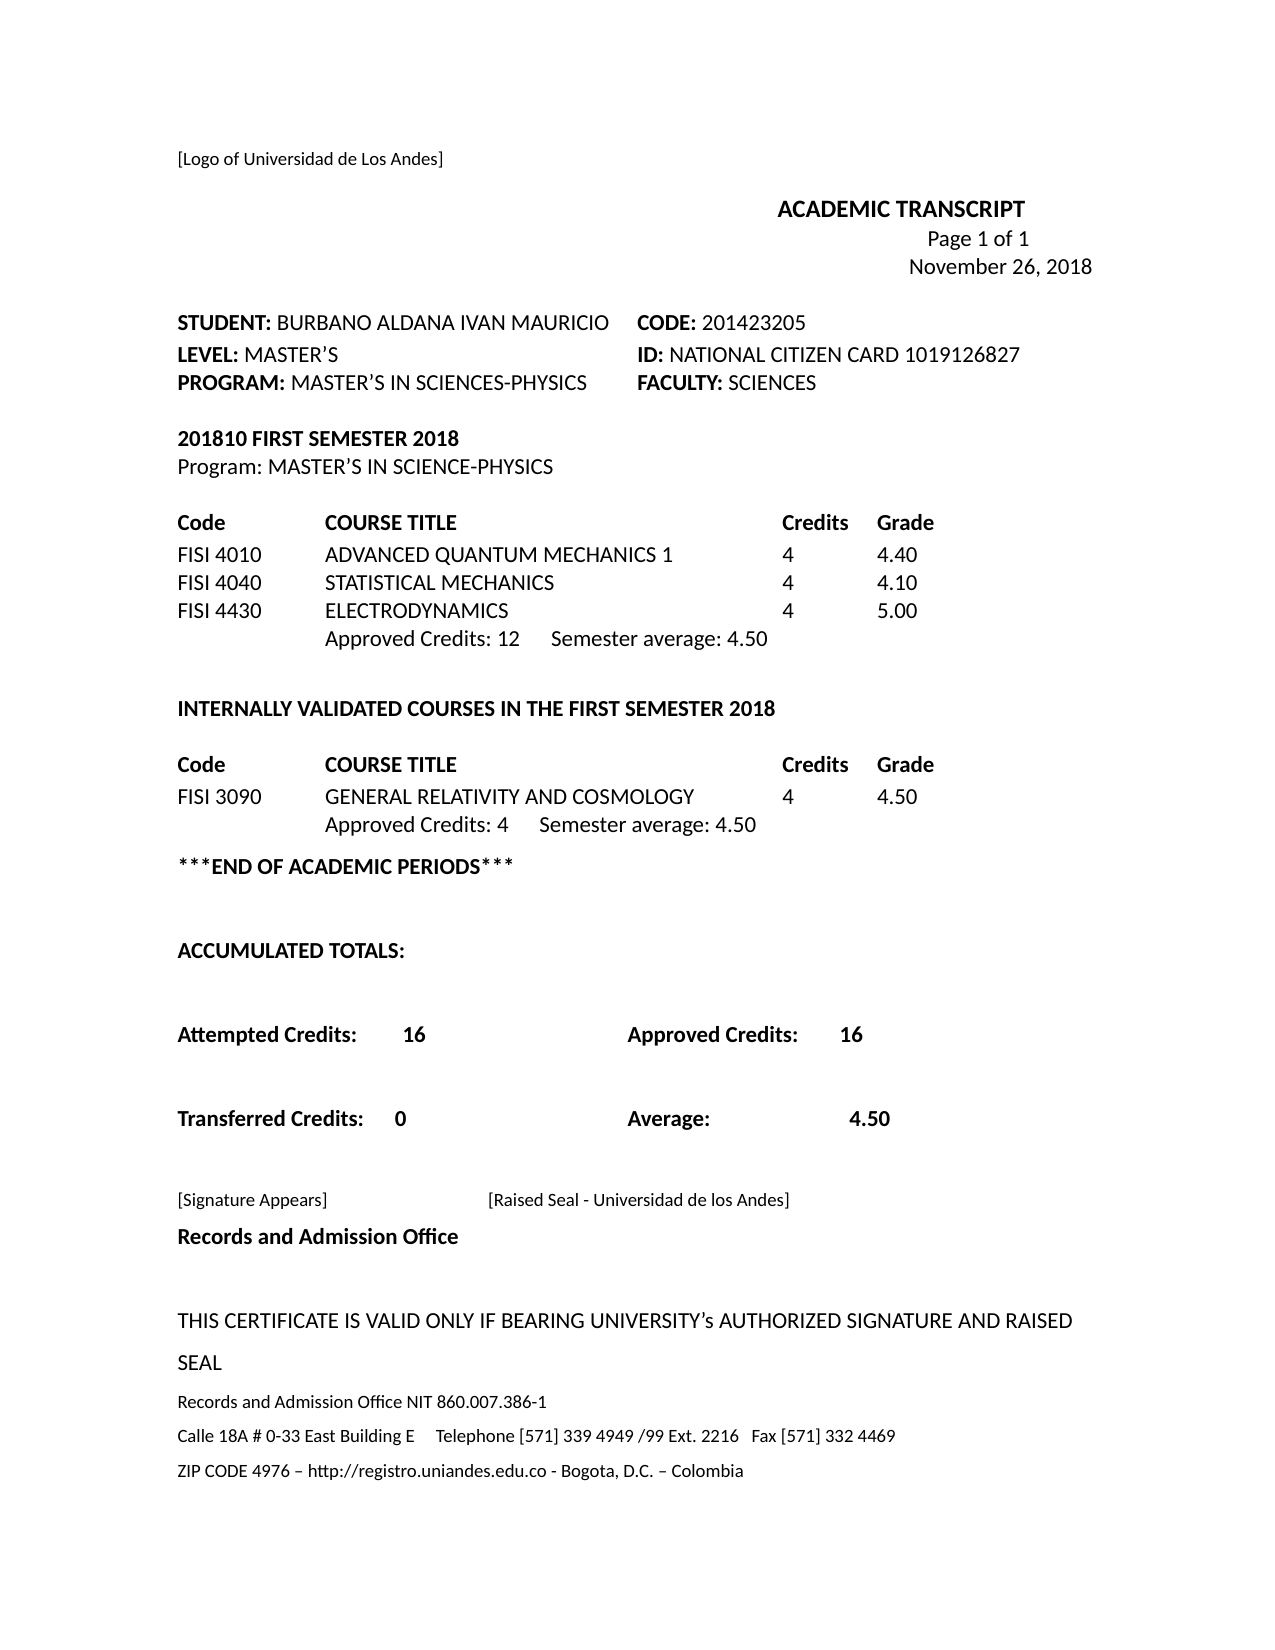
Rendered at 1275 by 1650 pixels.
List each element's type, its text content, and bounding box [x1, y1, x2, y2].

table_cell 5.00 [866, 596, 1086, 624]
text ***END OF ACADEMIC PERIODS*** [177, 852, 1098, 880]
table_cell LEVEL: MASTER’S [166, 340, 626, 368]
subtitle Records and Admission Office [177, 1222, 1098, 1250]
table_header INTERNALLY VALIDATED COURSES IN THE FIRST SEMESTER 2018 [166, 694, 1086, 722]
text [Signature Appears] [Raised Seal - Universidad de los Andes] [177, 1188, 1098, 1211]
table_cell PROGRAM: MASTER’S IN SCIENCES-PHYSICS [166, 368, 626, 396]
text November 26, 2018 [177, 252, 1098, 280]
text Approved Credits: 12 Semester average: 4.50 [251, 624, 1098, 652]
table_header STUDENT: BURBANO ALDANA IVAN MAURICIO [166, 308, 626, 340]
table_cell ID: NATIONAL CITIZEN CARD 1019126827 [626, 340, 1086, 368]
table_cell 4.40 [866, 540, 1086, 568]
table_header COURSE TITLE [314, 508, 771, 540]
text Attempted Credits: 16 Approved Credits: 16 [177, 1020, 1098, 1048]
table_cell FISI 4040 [166, 568, 314, 596]
table_header Grade [866, 750, 1086, 782]
table_cell ADVANCED QUANTUM MECHANICS 1 [314, 540, 771, 568]
table_cell ELECTRODYNAMICS [314, 596, 771, 624]
table_header Code [166, 750, 314, 782]
table_header COURSE TITLE [314, 750, 771, 782]
text THIS CERTIFICATE IS VALID ONLY IF BEARING UNIVERSITY’s AUTHORIZED SIGNATURE AND RAISED SEAL [177, 1306, 1098, 1376]
text Page 1 of 1 [177, 224, 1098, 252]
subtitle Records and Admission Office NIT 860.007.386-1 [177, 1390, 1098, 1413]
table_header 201810 FIRST SEMESTER 2018 Program: MASTER’S IN SCIENCE-PHYSICS [166, 424, 1086, 480]
text Transferred Credits: 0 Average: 4.50 [177, 1104, 1098, 1132]
text Calle 18A # 0-33 East Building E Telephone [571] 339 4949 /99 Ext. 2216 Fax [571] 332 4469 [177, 1424, 1098, 1447]
text Approved Credits: 4 Semester average: 4.50 [251, 810, 1098, 838]
table_header Credits [771, 508, 866, 540]
table_cell FISI 3090 [166, 782, 314, 810]
text ZIP CODE 4976 – http://registro.uniandes.edu.co - Bogota, D.C. – Colombia [177, 1459, 1098, 1482]
table_cell 4 [771, 568, 866, 596]
table_cell FISI 4430 [166, 596, 314, 624]
table_cell 4.50 [866, 782, 1086, 810]
table_cell FISI 4010 [166, 540, 314, 568]
table_header Credits [771, 750, 866, 782]
table_header CODE: 201423205 [626, 308, 1086, 340]
table_cell 4 [771, 782, 866, 810]
subtitle ACADEMIC TRANSCRIPT [177, 193, 1098, 224]
table_header Grade [866, 508, 1086, 540]
table_cell GENERAL RELATIVITY AND COSMOLOGY [314, 782, 771, 810]
text [Logo of Universidad de Los Andes] [177, 148, 1098, 171]
table_cell 4.10 [866, 568, 1086, 596]
table_cell 4 [771, 596, 866, 624]
table_cell FACULTY: SCIENCES [626, 368, 1086, 396]
table_cell 4 [771, 540, 866, 568]
table_header Code [166, 508, 314, 540]
table_cell STATISTICAL MECHANICS [314, 568, 771, 596]
subtitle ACCUMULATED TOTALS: [177, 936, 1098, 964]
